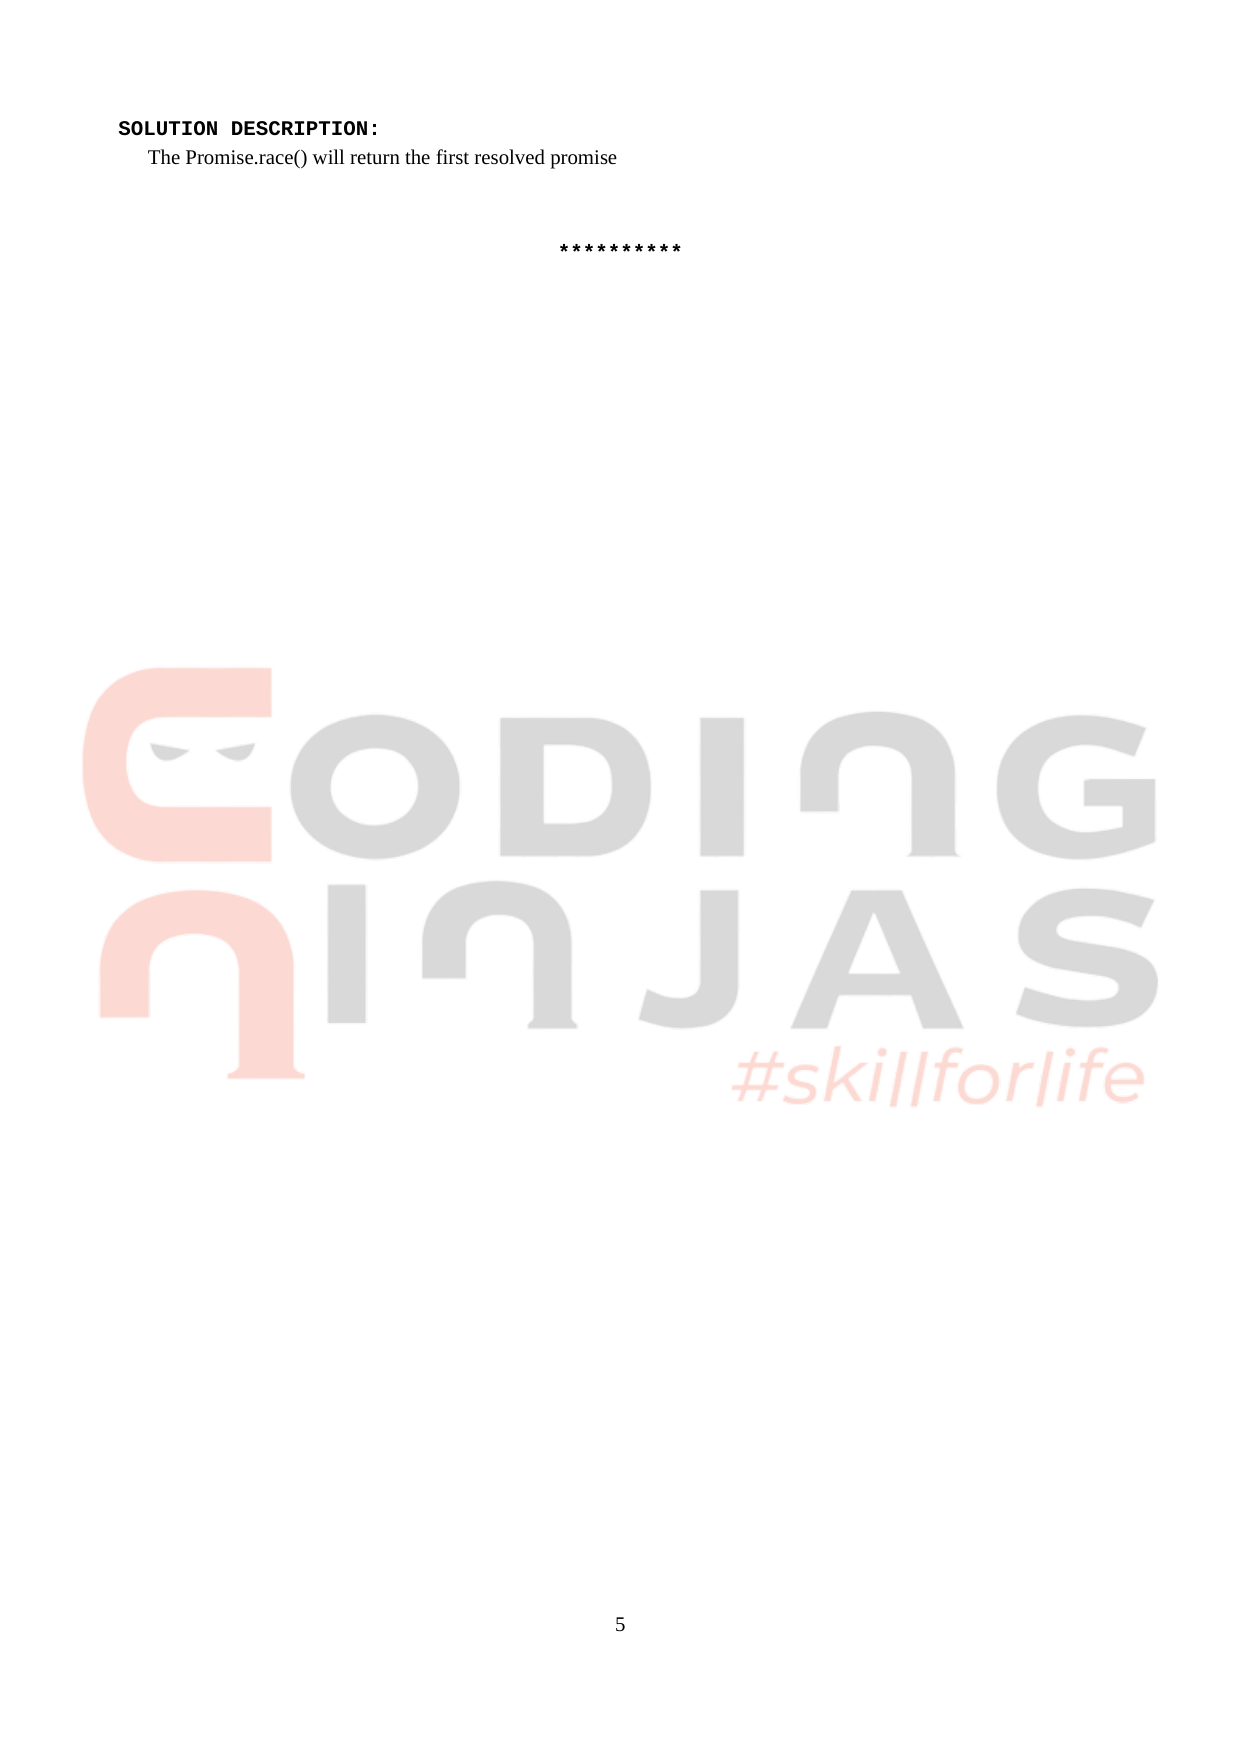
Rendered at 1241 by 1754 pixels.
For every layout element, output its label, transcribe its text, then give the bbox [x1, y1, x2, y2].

text ********** [118, 242, 1122, 266]
text SOLUTION DESCRIPTION: [118, 118, 1122, 142]
text The Promise.race() will return the first resolved promise [148, 145, 1122, 169]
